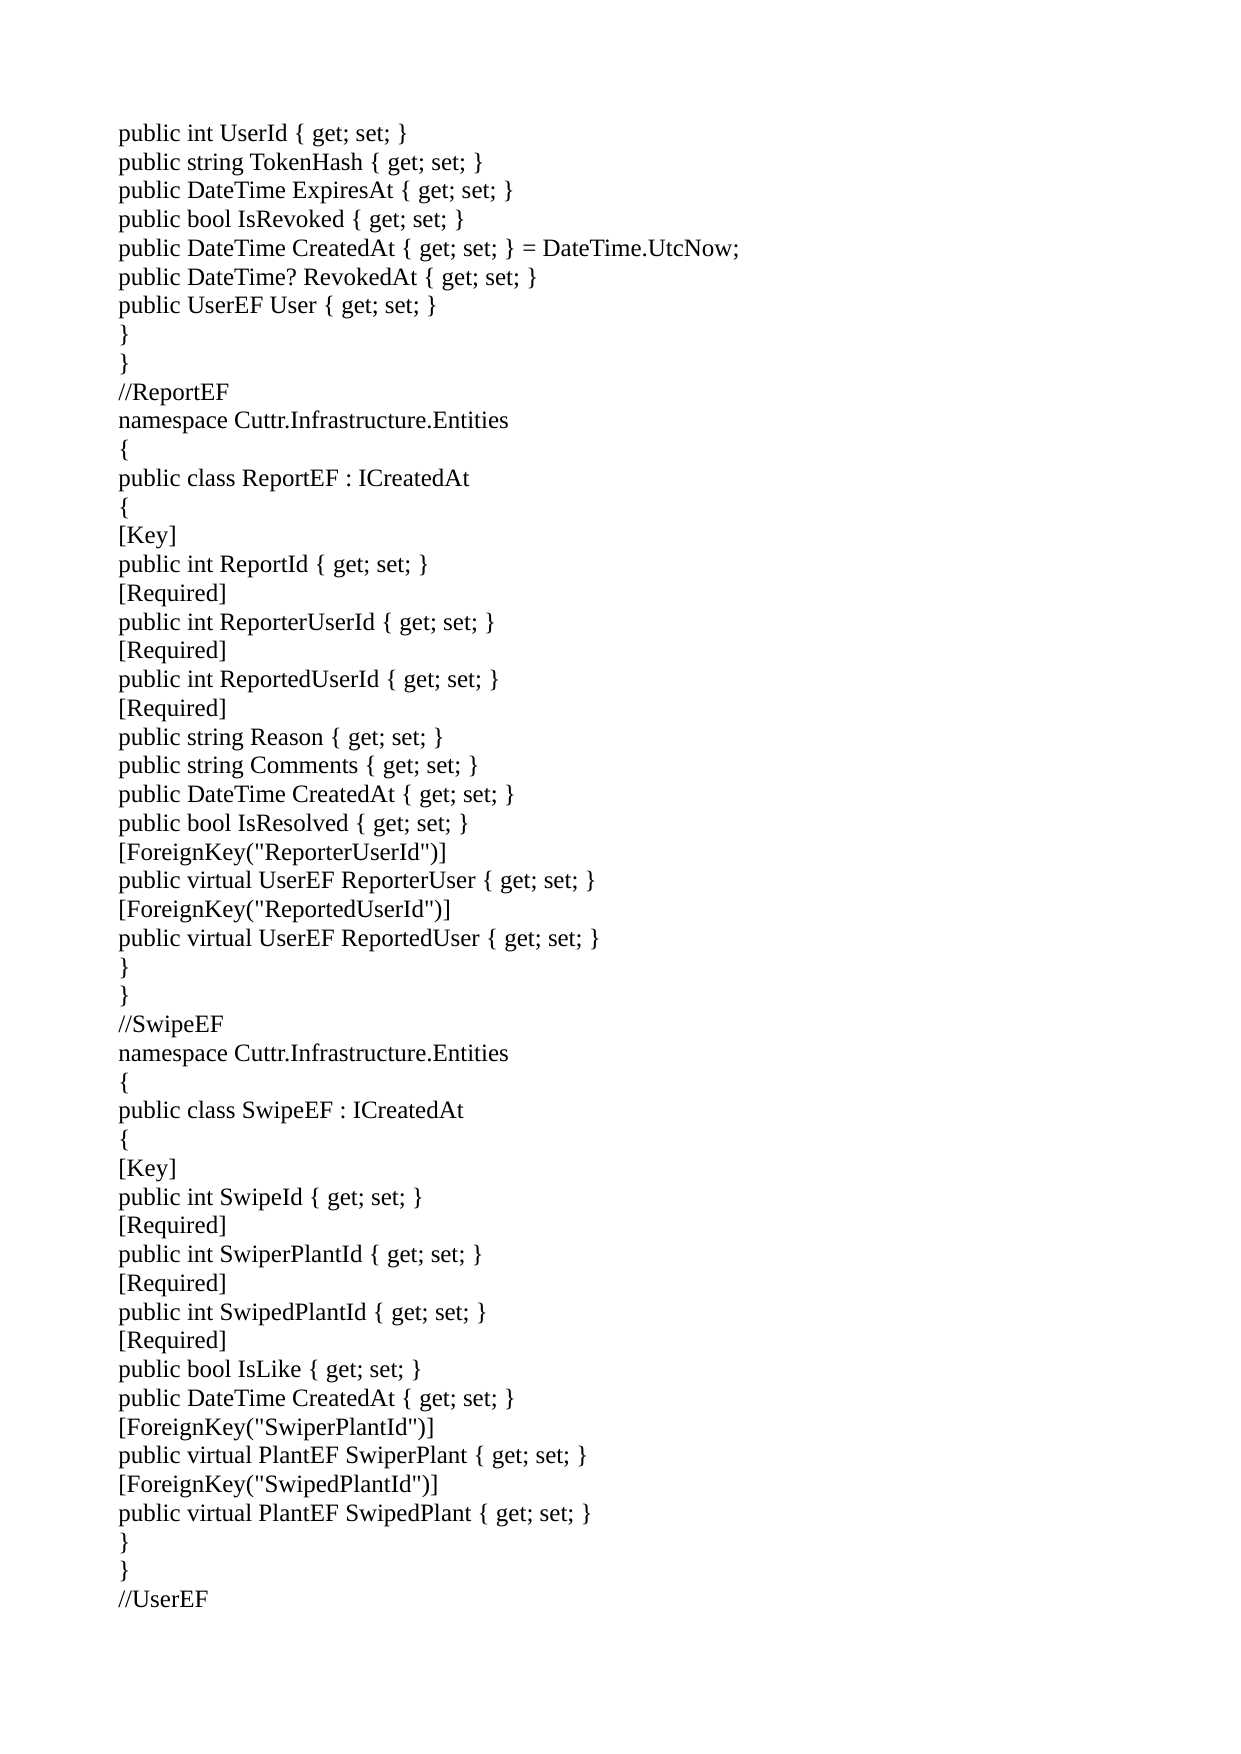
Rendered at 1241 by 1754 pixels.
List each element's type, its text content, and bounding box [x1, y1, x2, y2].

text [ForeignKey("SwipedPlantId")] [118, 1469, 1122, 1498]
text public class SwipeEF : ICreatedAt [118, 1096, 1122, 1124]
text public int ReportId { get; set; } [118, 549, 1122, 578]
text namespace Cuttr.Infrastructure.Entities [118, 1038, 1122, 1067]
text } [118, 348, 1122, 377]
text //UserEF [118, 1584, 1122, 1613]
text public virtual UserEF ReporterUser { get; set; } [118, 866, 1122, 894]
text public int UserId { get; set; } [118, 118, 1122, 147]
text } [118, 952, 1122, 981]
text public DateTime ExpiresAt { get; set; } [118, 176, 1122, 204]
text public DateTime CreatedAt { get; set; } = DateTime.UtcNow; [118, 233, 1122, 262]
text [ForeignKey("ReportedUserId")] [118, 894, 1122, 923]
text [Required] [118, 1211, 1122, 1239]
text public int SwiperPlantId { get; set; } [118, 1239, 1122, 1268]
text public DateTime? RevokedAt { get; set; } [118, 262, 1122, 291]
text public string Comments { get; set; } [118, 751, 1122, 779]
text public string TokenHash { get; set; } [118, 147, 1122, 176]
text } [118, 1556, 1122, 1584]
text [ForeignKey("ReporterUserId")] [118, 837, 1122, 866]
text public virtual PlantEF SwipedPlant { get; set; } [118, 1498, 1122, 1527]
text public virtual PlantEF SwiperPlant { get; set; } [118, 1441, 1122, 1469]
text public virtual UserEF ReportedUser { get; set; } [118, 923, 1122, 952]
text { [118, 492, 1122, 521]
text public UserEF User { get; set; } [118, 291, 1122, 319]
text public bool IsResolved { get; set; } [118, 808, 1122, 837]
text [Required] [118, 693, 1122, 722]
text //SwipeEF [118, 1009, 1122, 1038]
text } [118, 981, 1122, 1009]
text [Key] [118, 521, 1122, 549]
text [Required] [118, 1326, 1122, 1354]
text public int ReporterUserId { get; set; } [118, 607, 1122, 636]
text public DateTime CreatedAt { get; set; } [118, 1383, 1122, 1412]
text { [118, 434, 1122, 463]
text namespace Cuttr.Infrastructure.Entities [118, 406, 1122, 434]
text { [118, 1124, 1122, 1153]
text [Required] [118, 1268, 1122, 1297]
text public int SwipeId { get; set; } [118, 1182, 1122, 1211]
text //ReportEF [118, 377, 1122, 406]
text [ForeignKey("SwiperPlantId")] [118, 1412, 1122, 1441]
text } [118, 319, 1122, 348]
text public class ReportEF : ICreatedAt [118, 463, 1122, 492]
text public string Reason { get; set; } [118, 722, 1122, 751]
text public bool IsRevoked { get; set; } [118, 204, 1122, 233]
text public DateTime CreatedAt { get; set; } [118, 779, 1122, 808]
text public bool IsLike { get; set; } [118, 1354, 1122, 1383]
text [Key] [118, 1153, 1122, 1182]
text } [118, 1527, 1122, 1556]
text { [118, 1067, 1122, 1096]
text public int SwipedPlantId { get; set; } [118, 1297, 1122, 1326]
text [Required] [118, 578, 1122, 607]
text [Required] [118, 636, 1122, 664]
text public int ReportedUserId { get; set; } [118, 664, 1122, 693]
